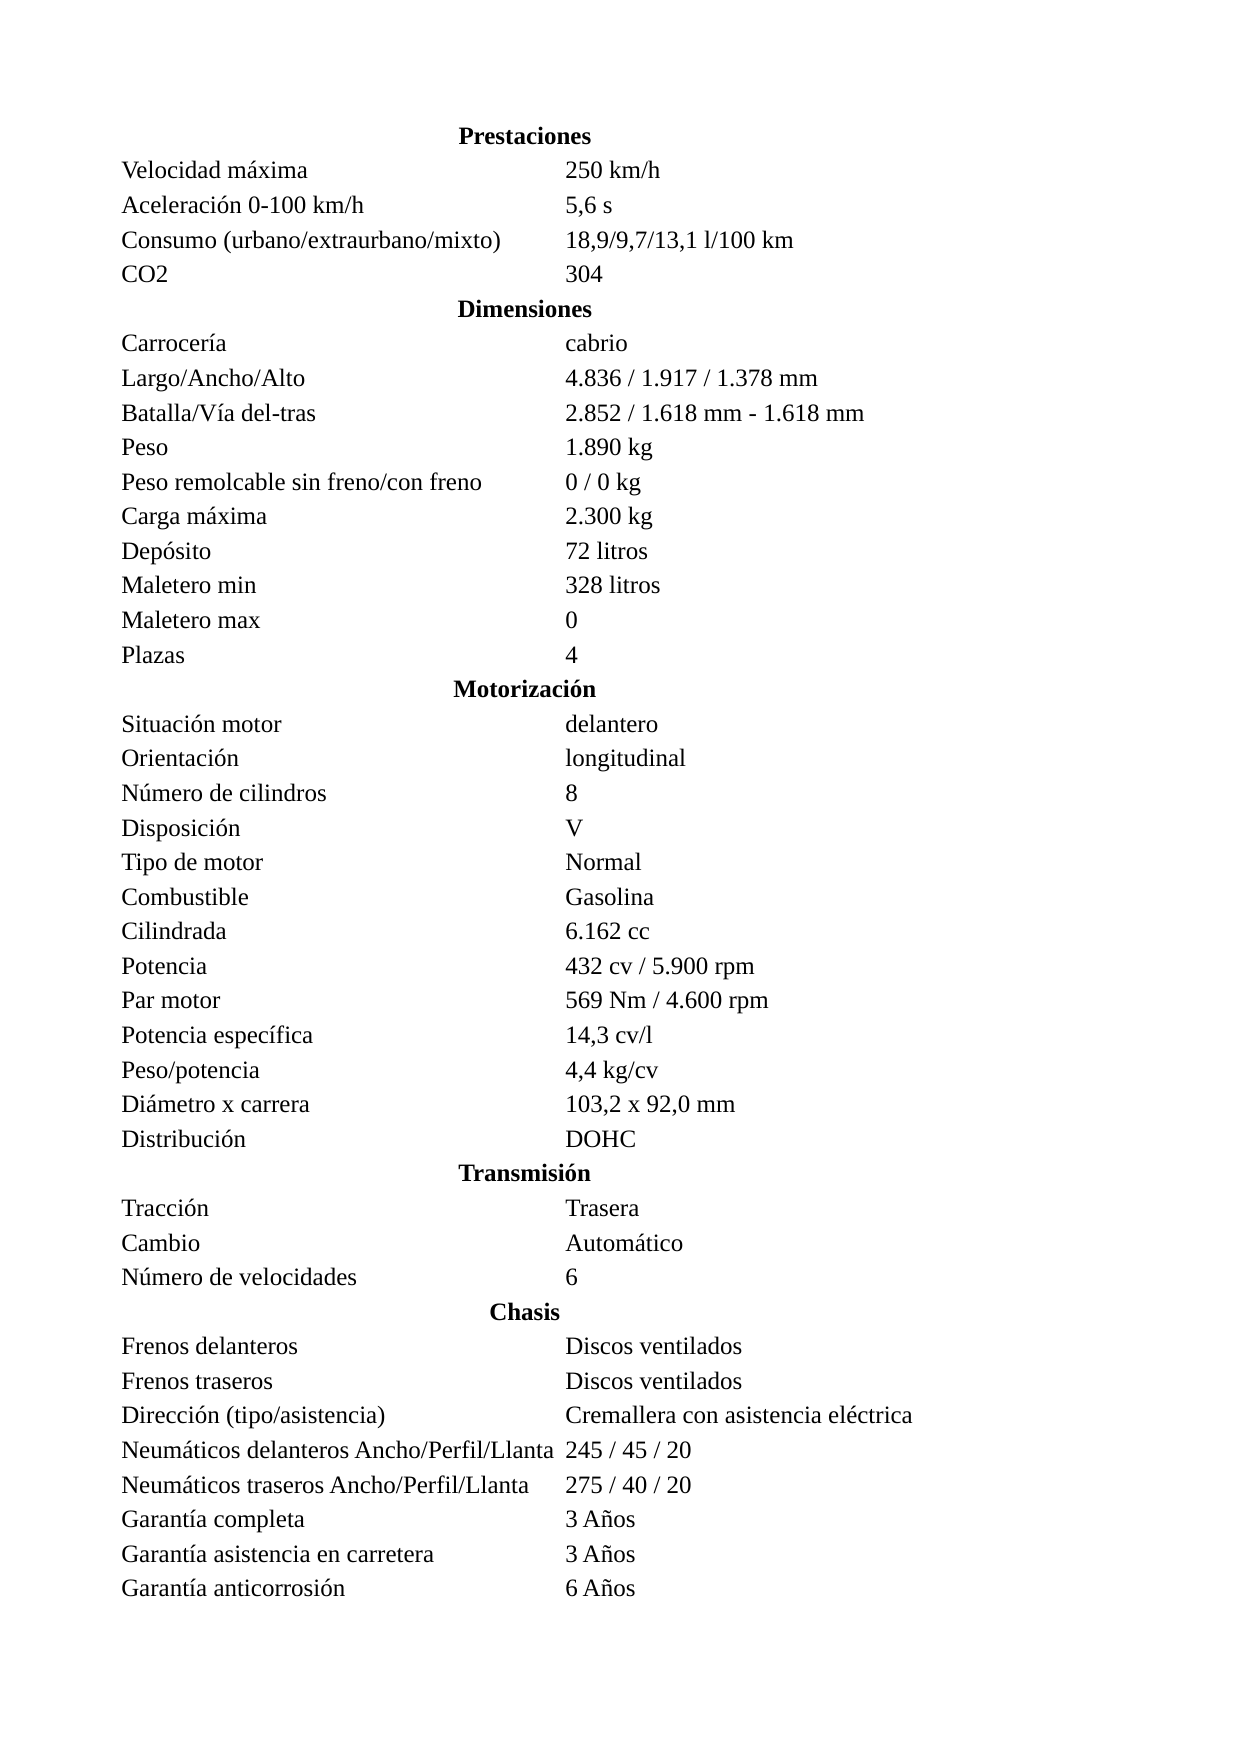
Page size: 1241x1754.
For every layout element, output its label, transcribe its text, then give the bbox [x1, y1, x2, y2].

table_cell Par motor [118, 983, 562, 1017]
table_cell Largo/Ancho/Alto [118, 360, 562, 395]
table_cell Motorización [118, 671, 931, 706]
table_cell Normal [562, 844, 931, 879]
table_cell Automático [562, 1225, 931, 1259]
table_cell Potencia [118, 948, 562, 983]
table_cell Neumáticos traseros Ancho/Perfil/Llanta [118, 1467, 562, 1501]
table_cell 275 / 40 / 20 [562, 1467, 931, 1501]
table_cell 250 km/h [562, 153, 931, 187]
table_cell Frenos delanteros [118, 1329, 562, 1363]
table_cell Peso remolcable sin freno/con freno [118, 464, 562, 498]
table_cell Cambio [118, 1225, 562, 1259]
table_cell 4 [562, 637, 931, 671]
table_cell Carrocería [118, 326, 562, 360]
table_cell 6 [562, 1259, 931, 1294]
table_cell Combustible [118, 879, 562, 913]
table_cell 1.890 kg [562, 429, 931, 464]
table_cell Carga máxima [118, 499, 562, 533]
table_cell Depósito [118, 533, 562, 568]
table_cell Consumo (urbano/extraurbano/mixto) [118, 222, 562, 256]
table_cell Peso/potencia [118, 1052, 562, 1086]
table_cell Discos ventilados [562, 1329, 931, 1363]
table_cell Garantía asistencia en carretera [118, 1536, 562, 1571]
table_cell CO2 [118, 256, 562, 291]
table_cell Transmisión [118, 1156, 931, 1190]
table_cell Chasis [118, 1294, 931, 1328]
table_cell 72 litros [562, 533, 931, 568]
table_cell Dimensiones [118, 291, 931, 326]
table_cell 6.162 cc [562, 914, 931, 948]
table_cell Garantía anticorrosión [118, 1571, 562, 1605]
table_cell 6 Años [562, 1571, 931, 1605]
table_cell 3 Años [562, 1501, 931, 1536]
table_cell Neumáticos delanteros Ancho/Perfil/Llanta [118, 1432, 562, 1467]
table_cell Dirección (tipo/asistencia) [118, 1398, 562, 1432]
table_cell Distribución [118, 1121, 562, 1156]
table_cell Potencia específica [118, 1017, 562, 1052]
table_cell 432 cv / 5.900 rpm [562, 948, 931, 983]
table_cell Número de cilindros [118, 775, 562, 810]
table_cell Cremallera con asistencia eléctrica [562, 1398, 931, 1432]
table_cell 2.300 kg [562, 499, 931, 533]
table_cell Orientación [118, 741, 562, 775]
table_cell Cilindrada [118, 914, 562, 948]
table_cell 328 litros [562, 568, 931, 602]
table_cell 4.836 / 1.917 / 1.378 mm [562, 360, 931, 395]
table_cell 2.852 / 1.618 mm - 1.618 mm [562, 395, 931, 429]
table_cell Tipo de motor [118, 844, 562, 879]
table_cell 4,4 kg/cv [562, 1052, 931, 1086]
table_cell 14,3 cv/l [562, 1017, 931, 1052]
table_cell V [562, 810, 931, 844]
table_cell Frenos traseros [118, 1363, 562, 1398]
table_cell Maletero min [118, 568, 562, 602]
table_cell delantero [562, 706, 931, 741]
table_cell 304 [562, 256, 931, 291]
table_cell Discos ventilados [562, 1363, 931, 1398]
table_cell Batalla/Vía del-tras [118, 395, 562, 429]
table_cell Maletero max [118, 602, 562, 637]
table_cell Disposición [118, 810, 562, 844]
table_cell 0 / 0 kg [562, 464, 931, 498]
table_cell Garantía completa [118, 1501, 562, 1536]
table_cell cabrio [562, 326, 931, 360]
table_cell DOHC [562, 1121, 931, 1156]
table_cell Gasolina [562, 879, 931, 913]
table_cell Plazas [118, 637, 562, 671]
table_cell 0 [562, 602, 931, 637]
table_cell 5,6 s [562, 187, 931, 222]
table_cell Velocidad máxima [118, 153, 562, 187]
table_header Prestaciones [118, 118, 931, 153]
table_cell Trasera [562, 1190, 931, 1225]
table_cell 18,9/9,7/13,1 l/100 km [562, 222, 931, 256]
table_cell longitudinal [562, 741, 931, 775]
table_cell Diámetro x carrera [118, 1086, 562, 1121]
table_cell 569 Nm / 4.600 rpm [562, 983, 931, 1017]
table_cell Aceleración 0-100 km/h [118, 187, 562, 222]
table_cell Número de velocidades [118, 1259, 562, 1294]
table_cell 103,2 x 92,0 mm [562, 1086, 931, 1121]
table_cell 245 / 45 / 20 [562, 1432, 931, 1467]
table_cell Situación motor [118, 706, 562, 741]
table_cell Tracción [118, 1190, 562, 1225]
table_cell 3 Años [562, 1536, 931, 1571]
table_cell 8 [562, 775, 931, 810]
table_cell Peso [118, 429, 562, 464]
